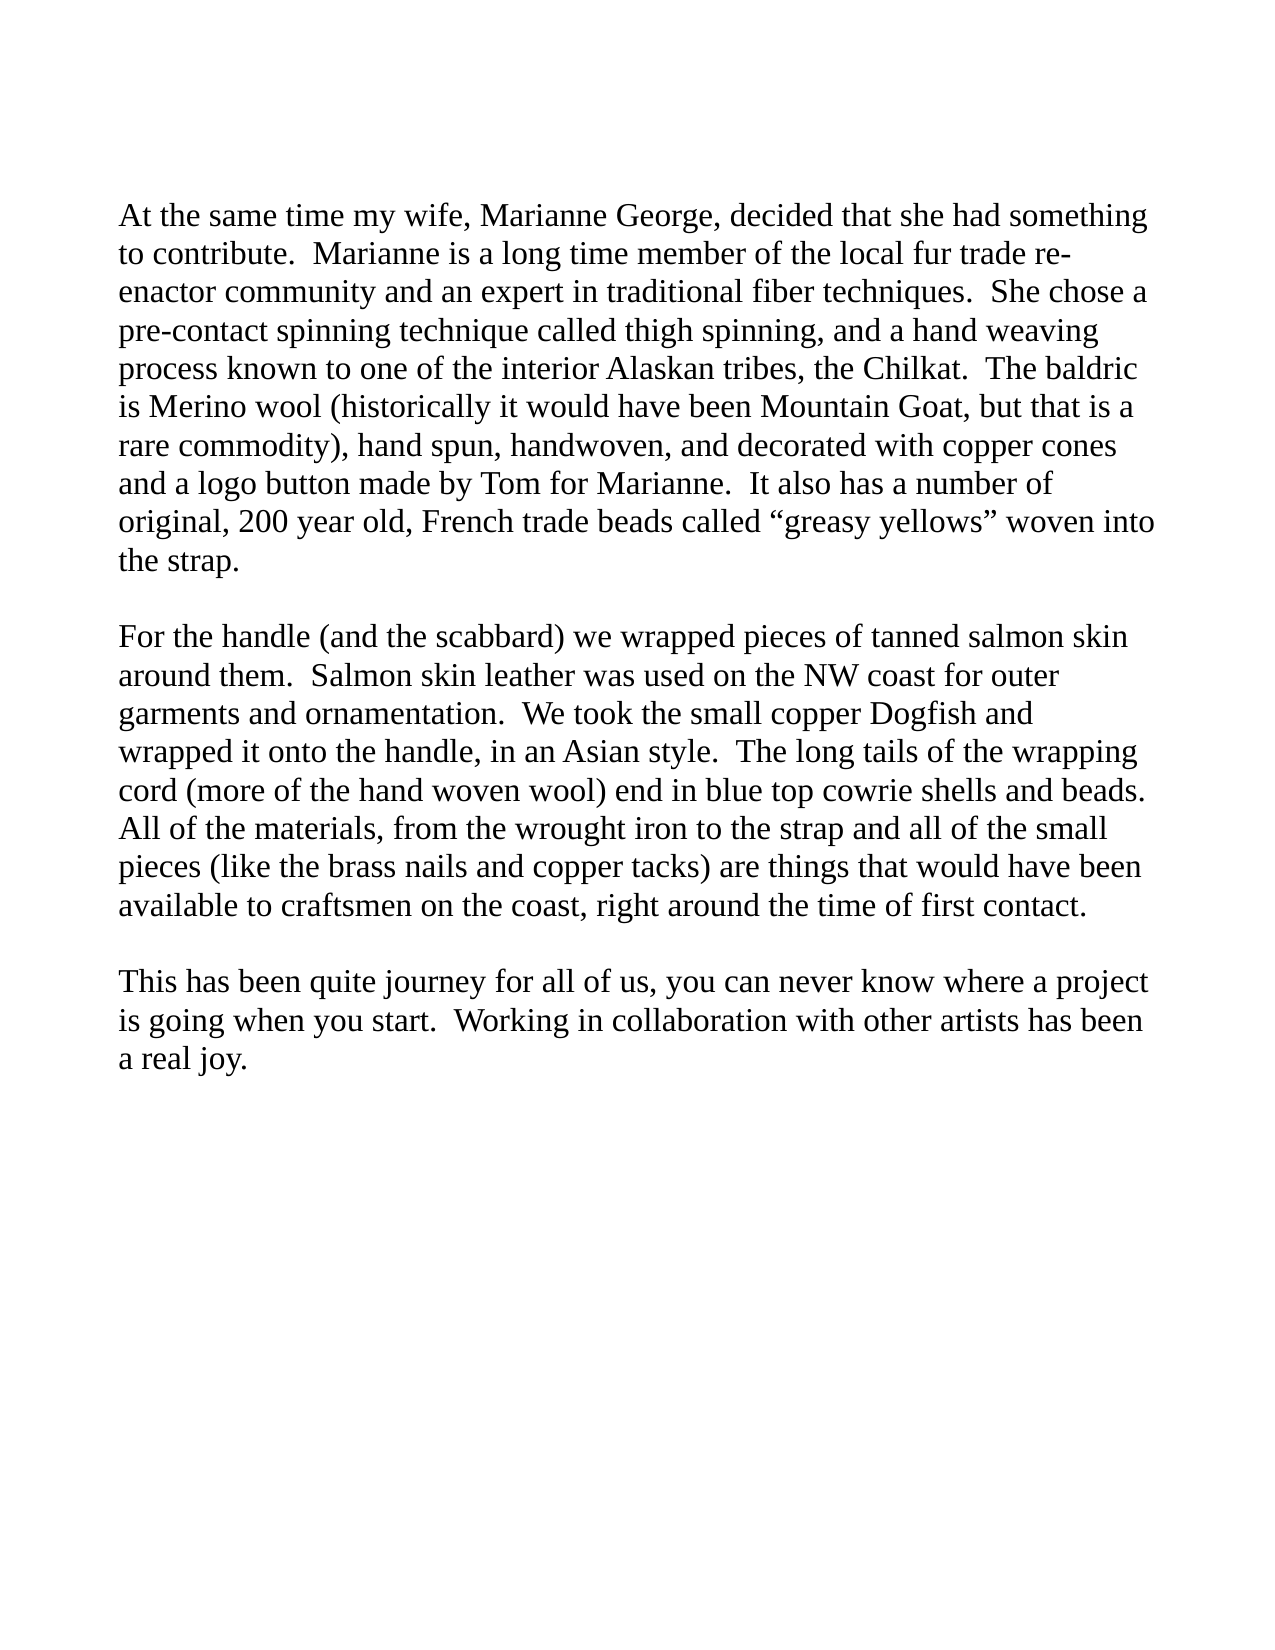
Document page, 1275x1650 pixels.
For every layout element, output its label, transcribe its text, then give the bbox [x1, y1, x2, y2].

text All of the materials, from the wrought iron to the strap and all of the small pieces (like the brass nails and copper tacks) are things that would have been available to craftsmen on the coast, right around the time of first contact. [118, 808, 1157, 923]
text At the same time my wife, Marianne George, decided that she had something [118, 195, 1157, 233]
text This has been quite journey for all of us, you can never know where a project is going when you start. Working in collaboration with other artists has been a real joy. [118, 961, 1157, 1076]
text to contribute. Marianne is a long time member of the local fur trade re-enactor community and an expert in traditional fiber techniques. She chose a pre-contact spinning technique called thigh spinning, and a hand weaving process known to one of the interior Alaskan tribes, the Chilkat. The baldric is Merino wool (historically it would have been Mountain Goat, but that is a rare commodity), hand spun, handwoven, and decorated with copper cones and a logo button made by Tom for Marianne. It also has a number of original, 200 year old, French trade beads called “greasy yellows” woven into the strap. [118, 233, 1157, 578]
text For the handle (and the scabbard) we wrapped pieces of tanned salmon skin around them. Salmon skin leather was used on the NW coast for outer garments and ornamentation. We took the small copper Dogfish and wrapped it onto the handle, in an Asian style. The long tails of the wrapping cord (more of the hand woven wool) end in blue top cowrie shells and beads. [118, 616, 1157, 808]
